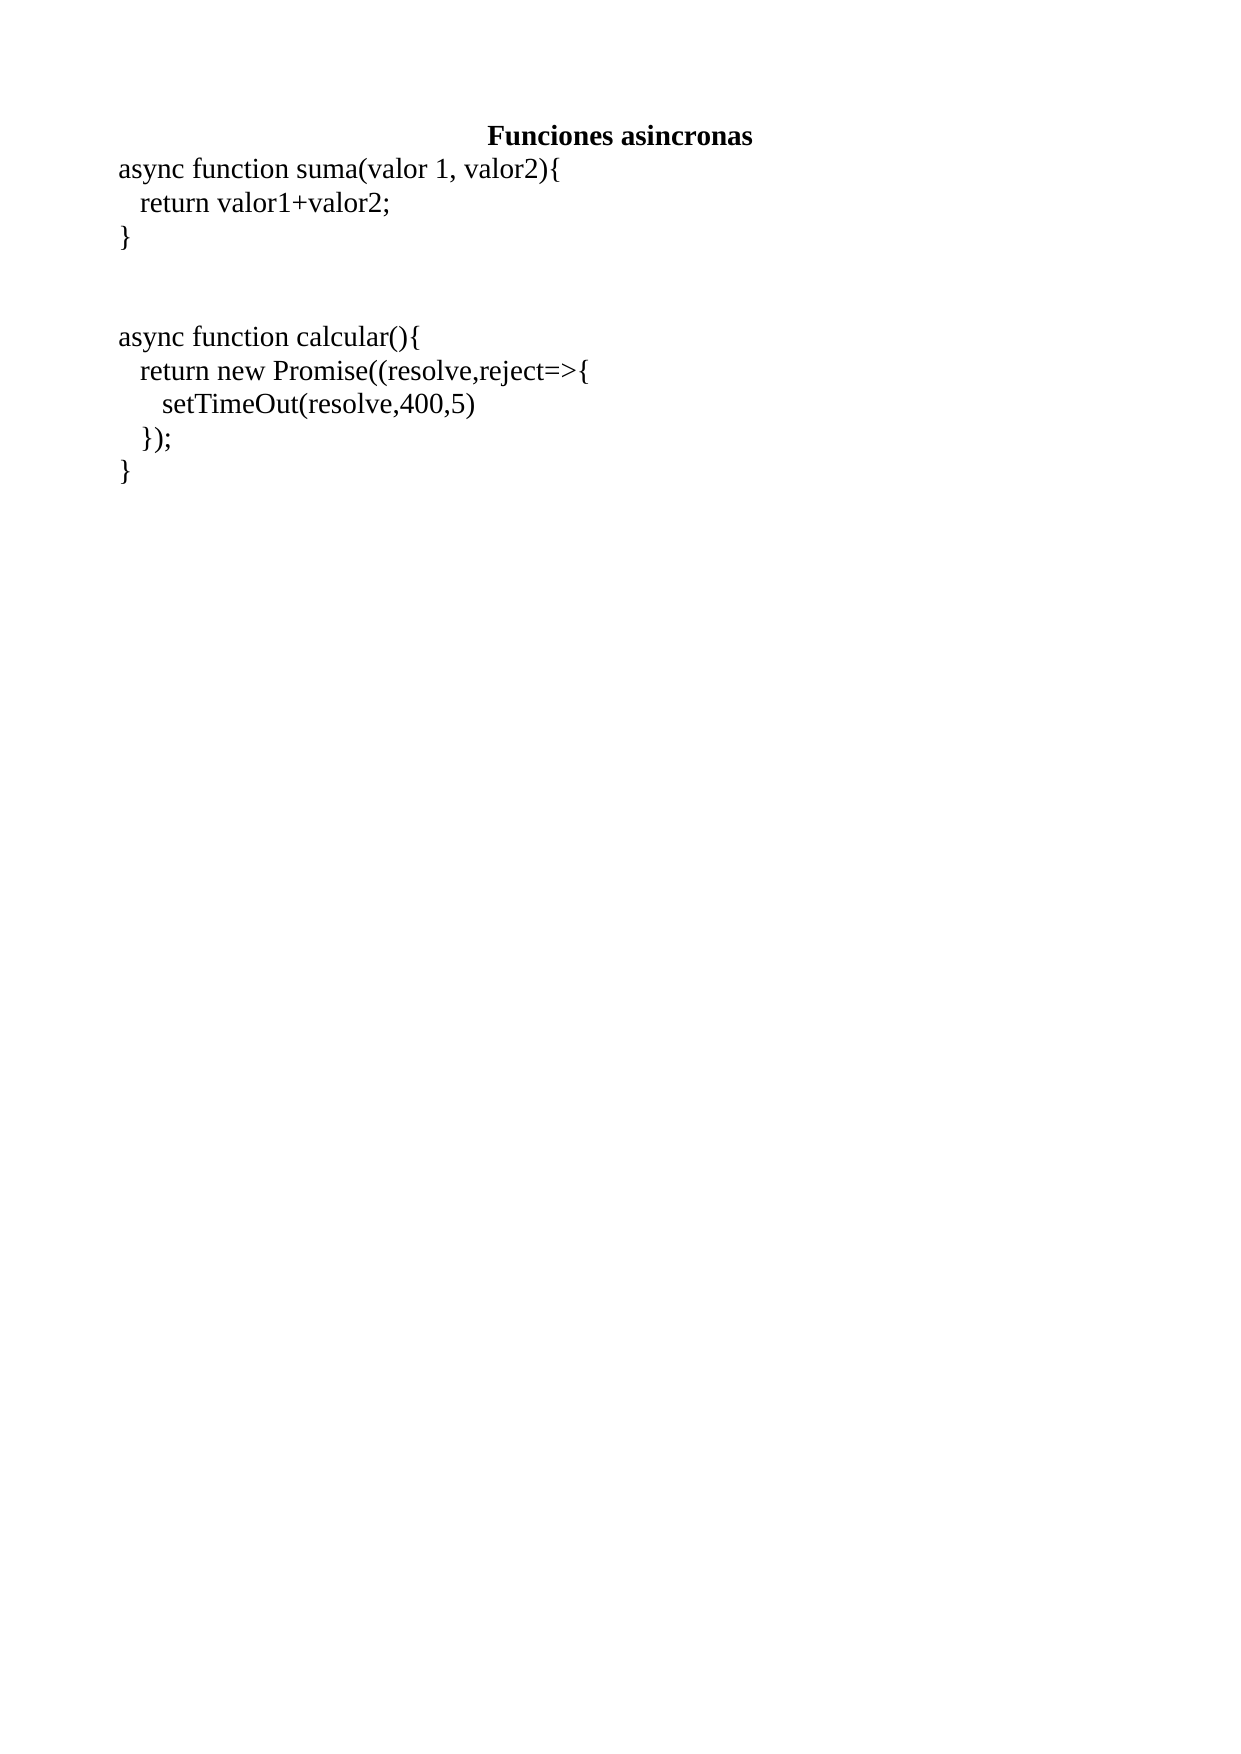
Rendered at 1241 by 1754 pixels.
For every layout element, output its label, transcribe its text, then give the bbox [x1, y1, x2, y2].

text }); [118, 420, 1122, 453]
text Funciones asincronas [118, 118, 1122, 152]
text async function calcular(){ [118, 319, 1122, 353]
text } [118, 453, 1122, 487]
text return valor1+valor2; [118, 185, 1122, 219]
text setTimeOut(resolve,400,5) [118, 386, 1122, 420]
text async function suma(valor 1, valor2){ [118, 152, 1122, 185]
text } [118, 219, 1122, 252]
text return new Promise((resolve,reject=>{ [118, 353, 1122, 386]
